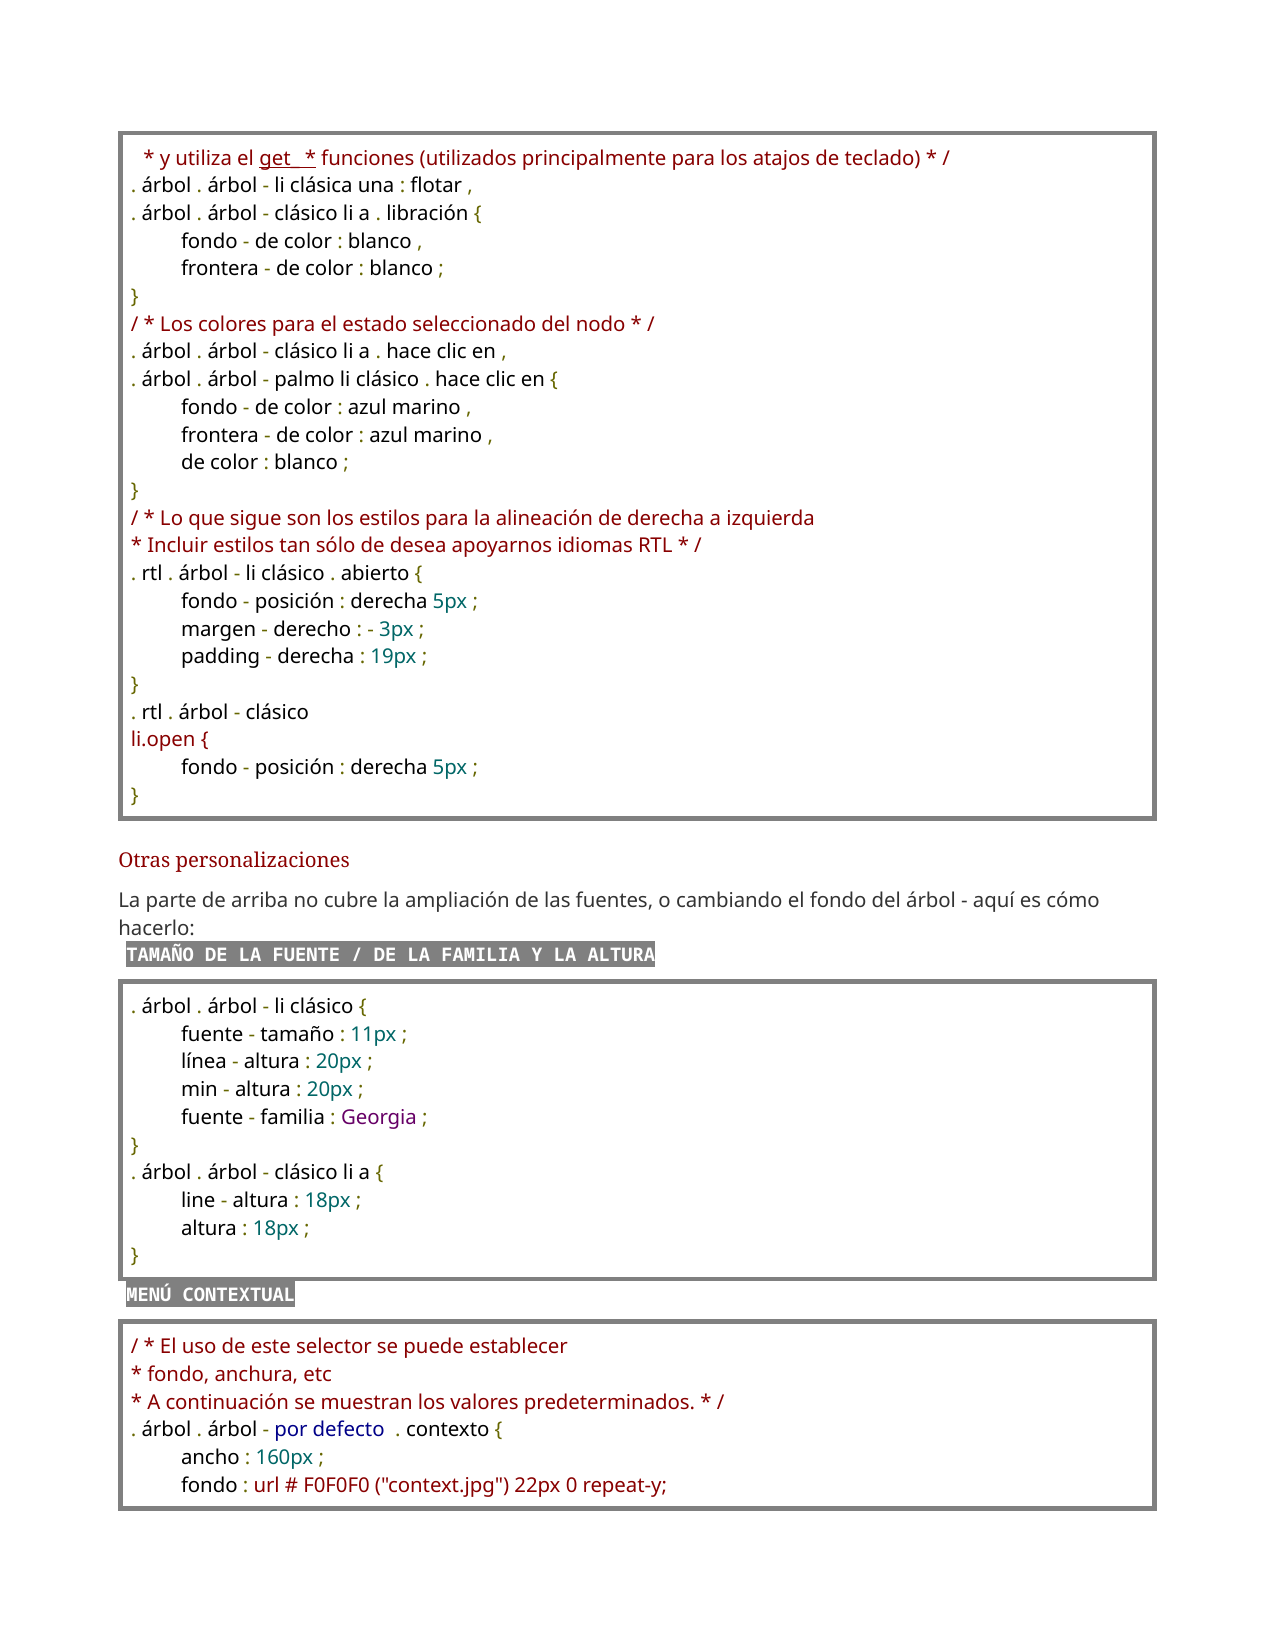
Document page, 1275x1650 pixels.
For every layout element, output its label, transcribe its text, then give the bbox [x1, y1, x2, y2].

text . árbol . árbol - por defecto . contexto { [123, 1402, 1152, 1430]
text . árbol . árbol - clásico li a . libración { [123, 186, 1152, 214]
text / * Lo que sigue son los estilos para la alineación de derecha a izquierda [123, 491, 1152, 518]
text / * Los colores para el estado seleccionado del nodo * / [123, 297, 1152, 324]
text . árbol . árbol - clásico li a { [123, 1146, 1152, 1173]
text } [123, 768, 1152, 816]
text frontera - de color : azul marino , [123, 408, 1152, 435]
text } [123, 657, 1152, 685]
text } [123, 1118, 1152, 1146]
text / * El uso de este selector se puede establecer [123, 1324, 1152, 1347]
text . árbol . árbol - clásico li a . hace clic en , [123, 324, 1152, 352]
text fondo - de color : blanco , [123, 214, 1152, 241]
text . rtl . árbol - clásico [123, 685, 1152, 712]
text . rtl . árbol - li clásico . abierto { [123, 546, 1152, 574]
text min - altura : 20px ; [123, 1062, 1152, 1090]
text . árbol . árbol - palmo li clásico . hace clic en { [123, 352, 1152, 380]
text li.open { [123, 712, 1152, 740]
text padding - derecha : 19px ; [123, 629, 1152, 657]
text } [123, 1229, 1152, 1277]
text altura : 18px ; [123, 1201, 1152, 1229]
text margen - derecho : - 3px ; [123, 602, 1152, 629]
text MENÚ CONTEXTUAL [118, 1281, 1157, 1307]
text ancho : 160px ; [123, 1430, 1152, 1458]
text * Incluir estilos tan sólo de desea apoyarnos idiomas RTL * / [123, 518, 1152, 546]
subtitle Otras personalizaciones [118, 846, 1157, 873]
text TAMAÑO DE LA FUENTE / DE LA FAMILIA Y LA ALTURA [118, 941, 1157, 967]
text . árbol . árbol - li clásica una : flotar , [123, 158, 1152, 186]
text fondo : url # F0F0F0 ("context.jpg") 22px 0 repeat-y; [123, 1458, 1152, 1506]
text línea - altura : 20px ; [123, 1035, 1152, 1062]
text La parte de arriba no cubre la ampliación de las fuentes, o cambiando el fondo del árbol - aquí es cómo hacerlo: [118, 886, 1157, 941]
text fondo - posición : derecha 5px ; [123, 740, 1152, 768]
text * y utiliza el get_ * funciones (utilizados principalmente para los atajos de teclado) * / [123, 135, 1152, 158]
text frontera - de color : blanco ; [123, 241, 1152, 269]
text de color : blanco ; [123, 435, 1152, 463]
text } [123, 269, 1152, 297]
text * fondo, anchura, etc [123, 1347, 1152, 1375]
text fondo - de color : azul marino , [123, 380, 1152, 408]
text . árbol . árbol - li clásico { [123, 984, 1152, 1007]
text line - altura : 18px ; [123, 1173, 1152, 1201]
text * A continuación se muestran los valores predeterminados. * / [123, 1375, 1152, 1402]
text } [123, 463, 1152, 491]
text fondo - posición : derecha 5px ; [123, 574, 1152, 602]
text fuente - tamaño : 11px ; [123, 1007, 1152, 1035]
text fuente - familia : Georgia ; [123, 1090, 1152, 1118]
